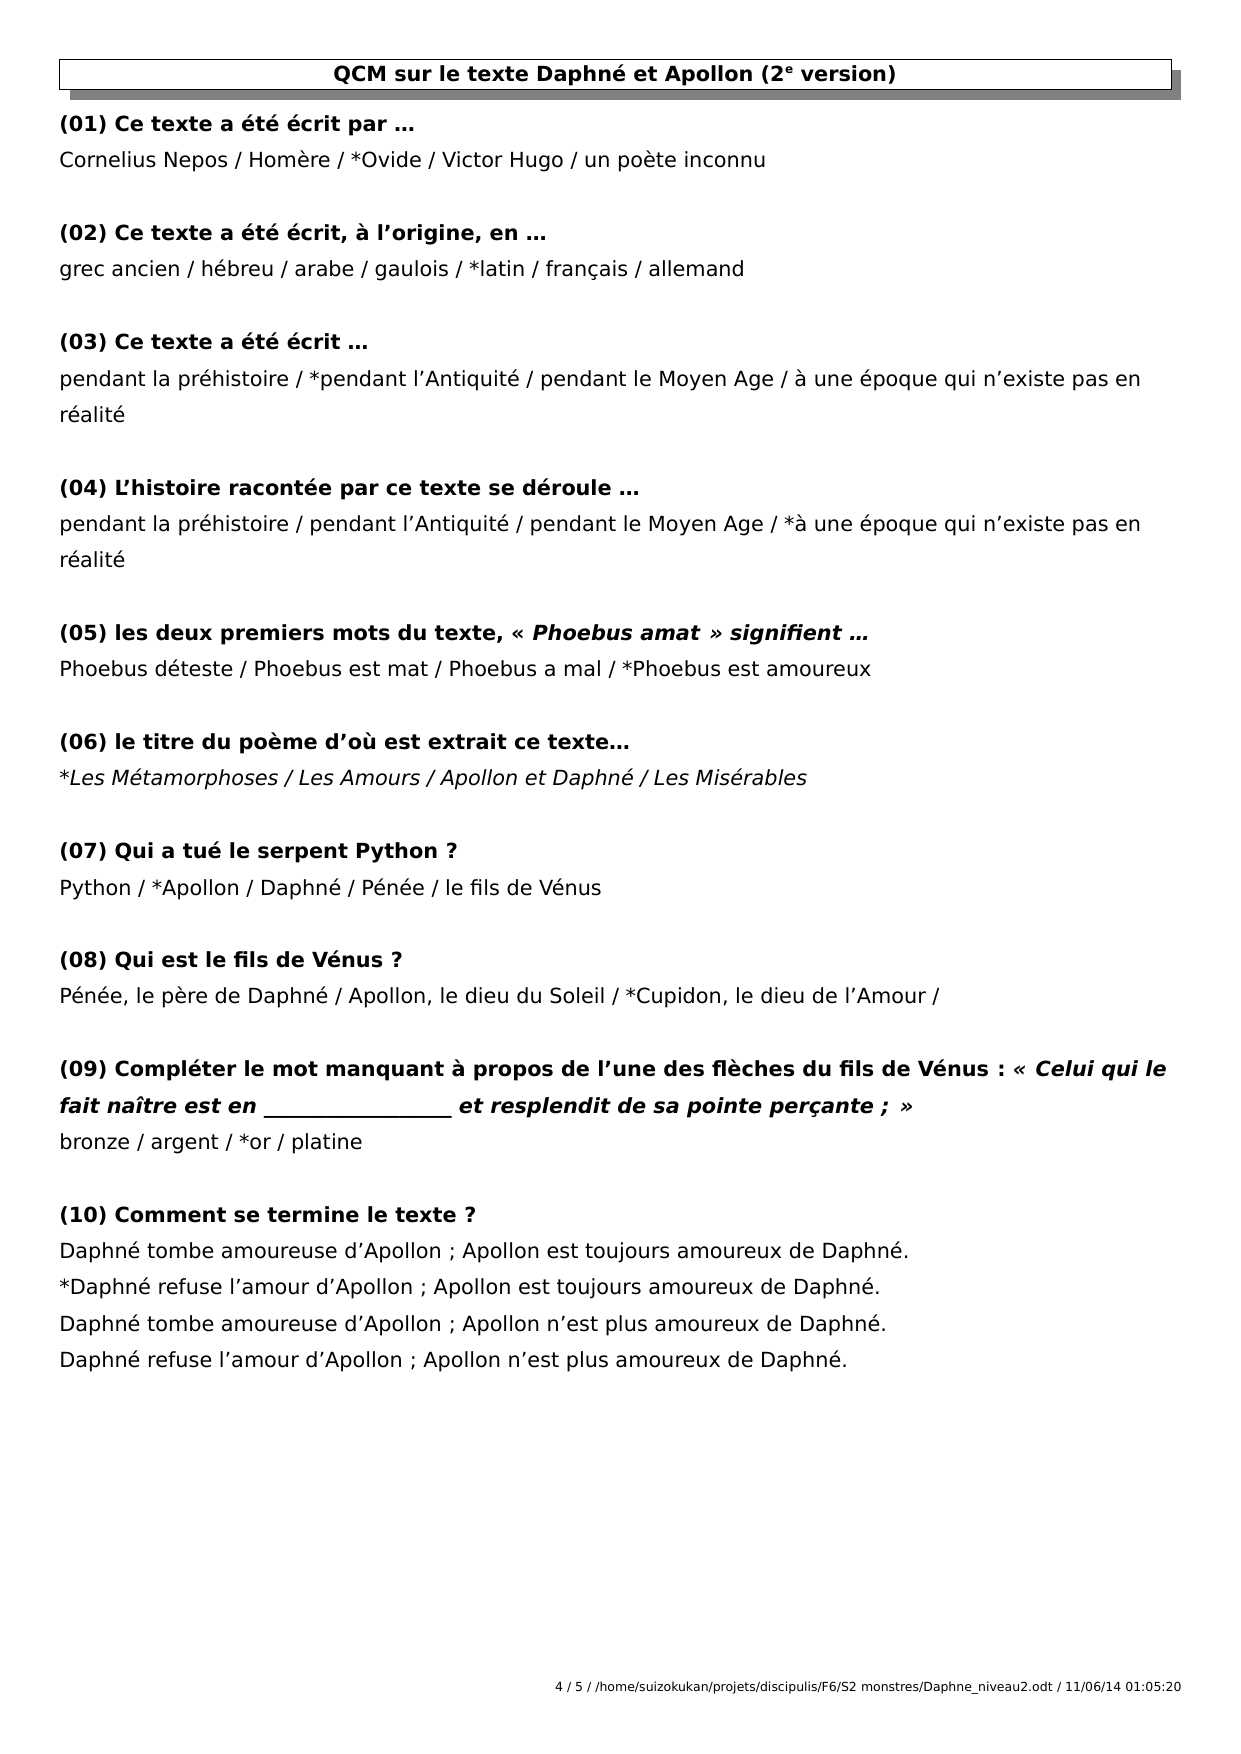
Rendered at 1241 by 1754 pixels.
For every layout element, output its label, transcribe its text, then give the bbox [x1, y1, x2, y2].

text bronze / argent / *or / platine [59, 1130, 1181, 1154]
text (02) Ce texte a été écrit, à l’origine, en … [59, 221, 1181, 245]
text Cornelius Nepos / Homère / *Ovide / Victor Hugo / un poète inconnu [59, 148, 1181, 173]
text (03) Ce texte a été écrit … [59, 330, 1181, 354]
text QCM sur le texte Daphné et Apollon (2e version) [60, 60, 1171, 89]
text Daphné tombe amoureuse d’Apollon ; Apollon n’est plus amoureux de Daphné. [59, 1312, 1181, 1336]
text (01) Ce texte a été écrit par … [59, 112, 1181, 136]
text Pénée, le père de Daphné / Apollon, le dieu du Soleil / *Cupidon, le dieu de l’Amour / [59, 984, 1181, 1009]
text Daphné refuse l’amour d’Apollon ; Apollon n’est plus amoureux de Daphné. [59, 1348, 1181, 1372]
text grec ancien / hébreu / arabe / gaulois / *latin / français / allemand [59, 257, 1181, 282]
text Python / *Apollon / Daphné / Pénée / le fils de Vénus [59, 876, 1181, 900]
text (08) Qui est le fils de Vénus ? [59, 948, 1181, 972]
text (04) L’histoire racontée par ce texte se déroule … [59, 476, 1181, 500]
text Daphné tombe amoureuse d’Apollon ; Apollon est toujours amoureux de Daphné. [59, 1239, 1181, 1263]
text pendant la préhistoire / *pendant l’Antiquité / pendant le Moyen Age / à une époque qui n’existe pas en réalité [59, 367, 1181, 427]
text (07) Qui a tué le serpent Python ? [59, 839, 1181, 863]
text (10) Comment se termine le texte ? [59, 1203, 1181, 1227]
text *Les Métamorphoses / Les Amours / Apollon et Daphné / Les Misérables [59, 766, 1181, 791]
text (06) le titre du poème d’où est extrait ce texte… [59, 730, 1181, 754]
text (05) les deux premiers mots du texte, « Phoebus amat » signifient … [59, 621, 1181, 645]
text *Daphné refuse l’amour d’Apollon ; Apollon est toujours amoureux de Daphné. [59, 1275, 1181, 1300]
text (09) Compléter le mot manquant à propos de l’une des flèches du fils de Vénus : « Celui qui le fait naître est en __________________ et resplendit de sa pointe perçante ; » [59, 1057, 1181, 1118]
text pendant la préhistoire / pendant l’Antiquité / pendant le Moyen Age / *à une époque qui n’existe pas en réalité [59, 512, 1181, 573]
text Phoebus déteste / Phoebus est mat / Phoebus a mal / *Phoebus est amoureux [59, 657, 1181, 682]
